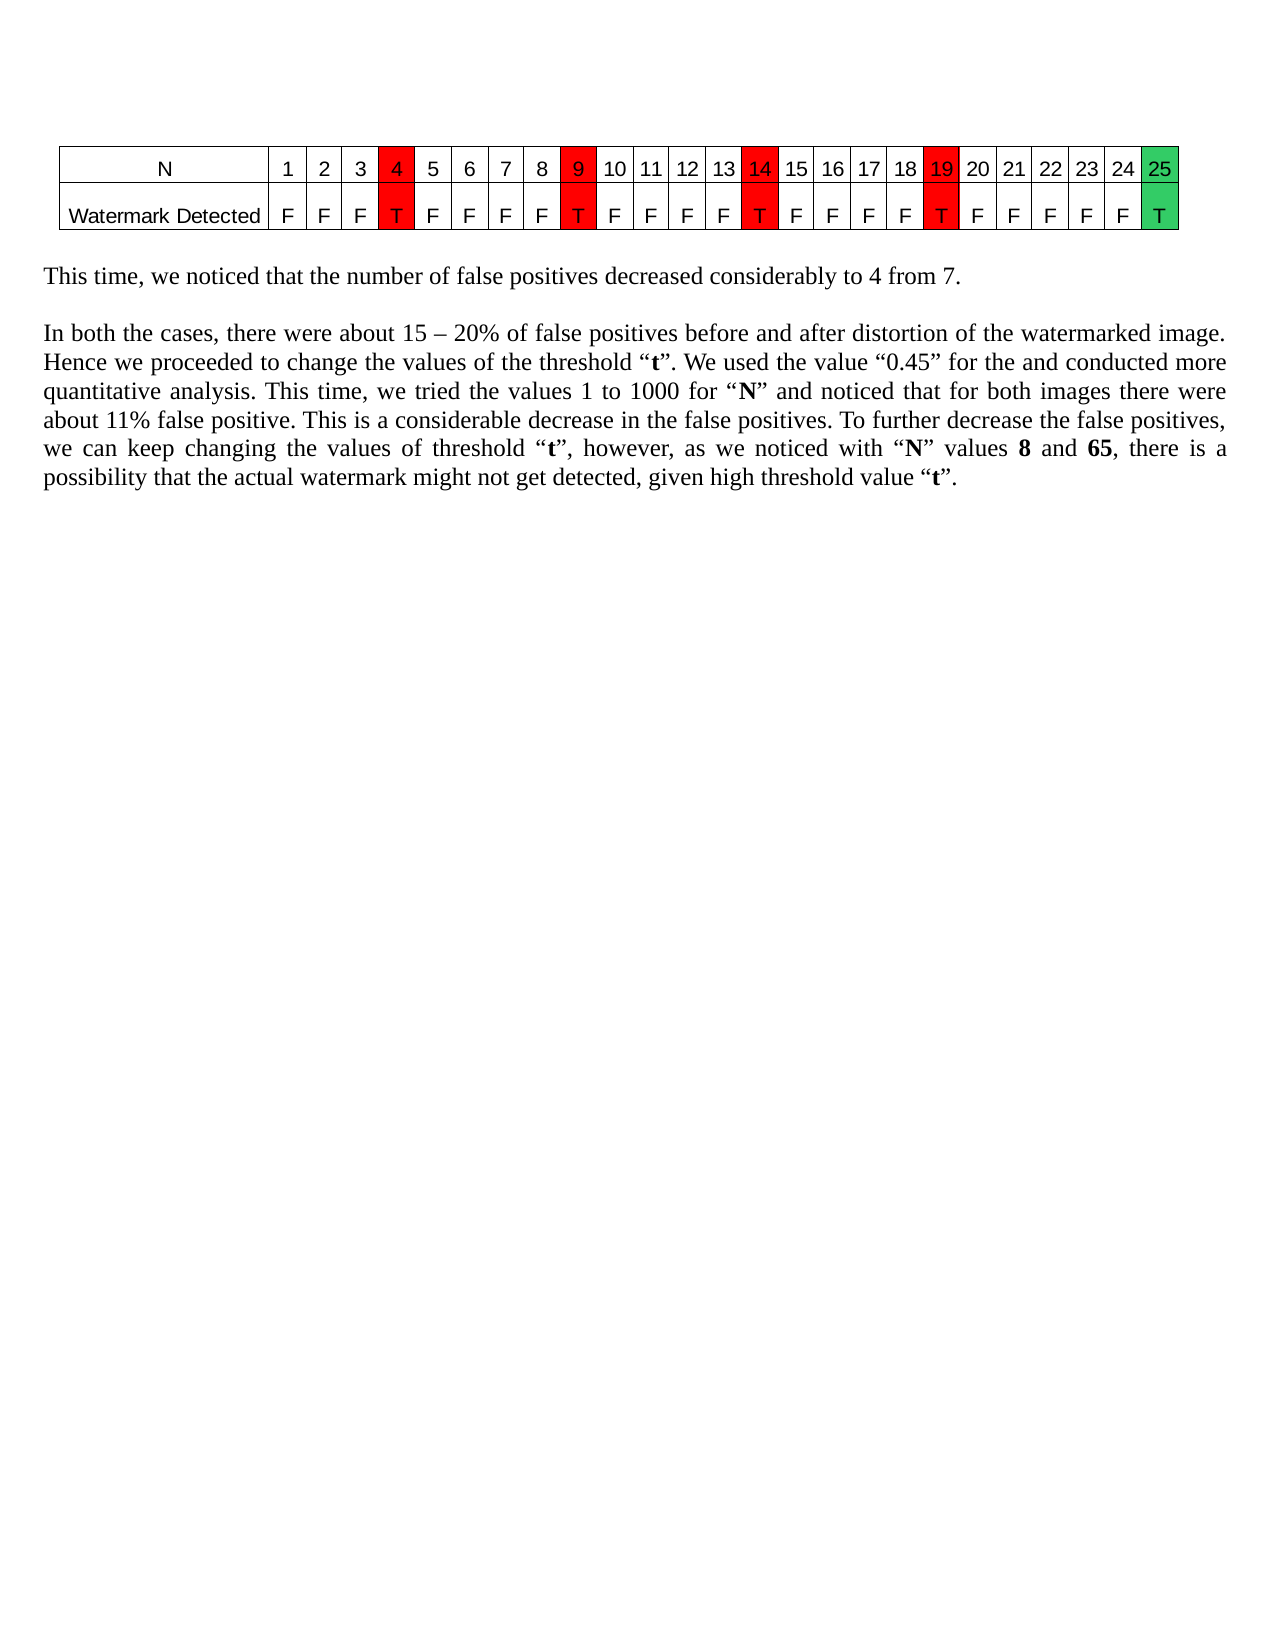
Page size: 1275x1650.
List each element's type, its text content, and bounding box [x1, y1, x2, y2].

text This time, we noticed that the number of false positives decreased considerably to 4 from 7. [43, 261, 1227, 290]
text In both the cases, there were about 15 – 20% of false positives before and after distortion of the watermarked image. Hence we proceeded to change the values of the threshold “t”. We used the value “0.45” for the and conducted more quantitative analysis. This time, we tried the values 1 to 1000 for “N” and noticed that for both images there were about 11% false positive. This is a considerable decrease in the false positives. To further decrease the false positives, we can keep changing the values of threshold “t”, however, as we noticed with “N” values 8 and 65, there is a possibility that the actual watermark might not get detected, given high threshold value “t”. [43, 318, 1227, 491]
